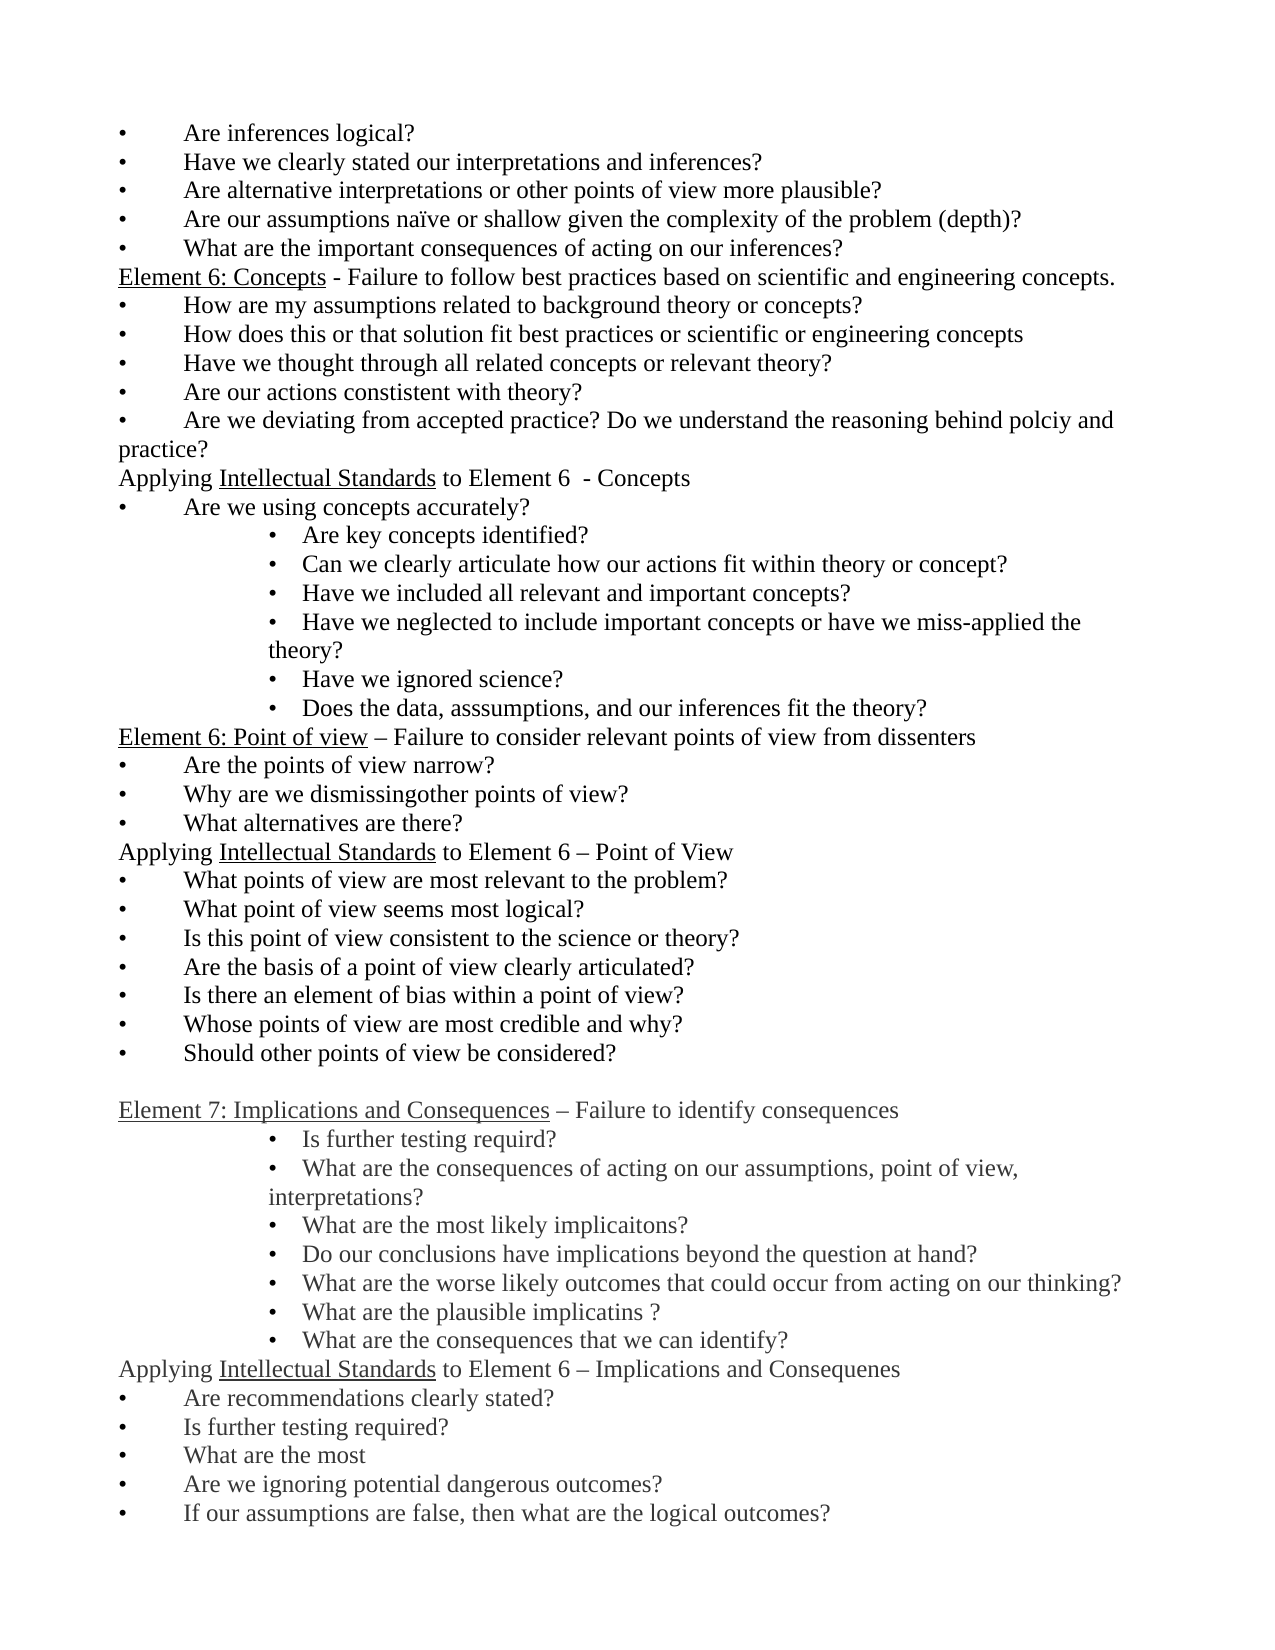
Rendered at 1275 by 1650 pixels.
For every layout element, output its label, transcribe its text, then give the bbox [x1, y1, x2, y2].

text • Why are we dismissingother points of view? [118, 779, 1157, 808]
text • Are we using concepts accurately? [118, 492, 1157, 521]
text Applying Intellectual Standards to Element 6 - Concepts [118, 463, 1157, 492]
text • What are the consequences of acting on our assumptions, point of view, interpretations? [268, 1153, 1157, 1211]
text • Is this point of view consistent to the science or theory? [118, 923, 1157, 952]
text • What points of view are most relevant to the problem? [118, 866, 1157, 894]
text • What are the consequences that we can identify? [268, 1326, 1157, 1354]
text • Are the points of view narrow? [118, 751, 1157, 779]
text • Have we ignored science? [268, 664, 1157, 693]
text • Are our actions constistent with theory? [118, 377, 1157, 406]
text • Have we clearly stated our interpretations and inferences? [118, 147, 1157, 176]
text • Is there an element of bias within a point of view? [118, 981, 1157, 1009]
text • What are the most [118, 1441, 1157, 1469]
text • Have we thought through all related concepts or relevant theory? [118, 348, 1157, 377]
text • How are my assumptions related to background theory or concepts? [118, 291, 1157, 319]
text • Can we clearly articulate how our actions fit within theory or concept? [268, 549, 1157, 578]
text • What point of view seems most logical? [118, 894, 1157, 923]
text • Should other points of view be considered? [118, 1038, 1157, 1067]
text • Are we ignoring potential dangerous outcomes? [118, 1469, 1157, 1498]
text • How does this or that solution fit best practices or scientific or engineering concepts [118, 319, 1157, 348]
text • Are recommendations clearly stated? [118, 1383, 1157, 1412]
text • Are the basis of a point of view clearly articulated? [118, 952, 1157, 981]
text • What are the important consequences of acting on our inferences? [118, 233, 1157, 262]
text • Is further testing required? [118, 1412, 1157, 1441]
text Element 6: Concepts - Failure to follow best practices based on scientific and engineering concepts. [118, 262, 1157, 291]
text • What are the most likely implicaitons? [268, 1211, 1157, 1239]
text • What alternatives are there? [118, 808, 1157, 837]
text • If our assumptions are false, then what are the logical outcomes? [118, 1498, 1157, 1527]
text • What are the worse likely outcomes that could occur from acting on our thinking? [268, 1268, 1157, 1297]
text • Are inferences logical? [118, 118, 1157, 147]
text Applying Intellectual Standards to Element 6 – Implications and Consequenes [118, 1354, 1157, 1383]
text • Are our assumptions naïve or shallow given the complexity of the problem (depth)? [118, 204, 1157, 233]
text • Is further testing requird? [268, 1124, 1157, 1153]
text • Are we deviating from accepted practice? Do we understand the reasoning behind polciy and practice? [118, 406, 1157, 463]
text • Are key concepts identified? [268, 521, 1157, 549]
text • Have we included all relevant and important concepts? [268, 578, 1157, 607]
text • Have we neglected to include important concepts or have we miss-applied the theory? [268, 607, 1157, 664]
text Element 7: Implications and Consequences – Failure to identify consequences [118, 1096, 1157, 1124]
text Element 6: Point of view – Failure to consider relevant points of view from dissenters [118, 722, 1157, 751]
text • What are the plausible implicatins ? [268, 1297, 1157, 1326]
text • Are alternative interpretations or other points of view more plausible? [118, 176, 1157, 204]
text • Whose points of view are most credible and why? [118, 1009, 1157, 1038]
text Applying Intellectual Standards to Element 6 – Point of View [118, 837, 1157, 866]
text • Do our conclusions have implications beyond the question at hand? [268, 1239, 1157, 1268]
text • Does the data, asssumptions, and our inferences fit the theory? [268, 693, 1157, 722]
